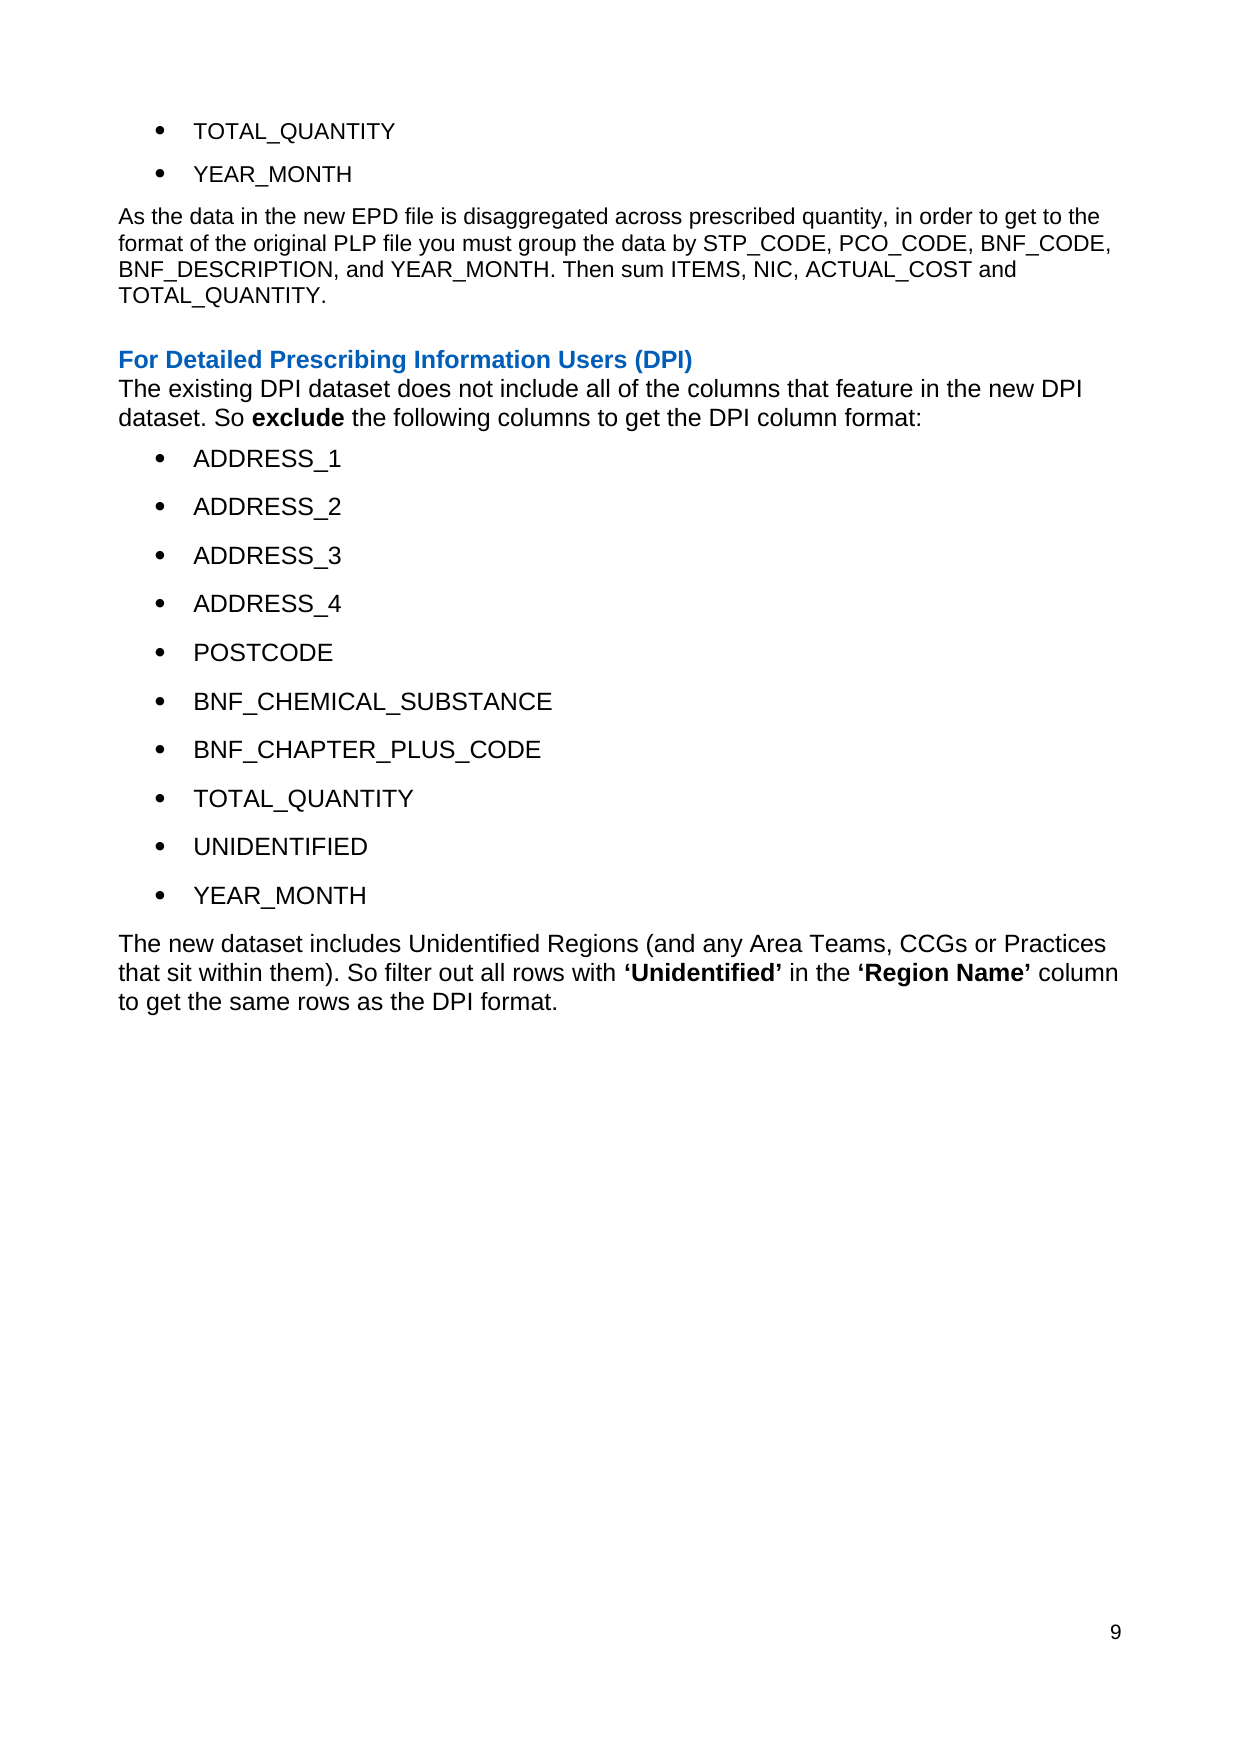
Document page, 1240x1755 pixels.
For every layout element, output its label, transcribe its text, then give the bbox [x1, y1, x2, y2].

list YEAR_MONTH [156, 161, 1121, 187]
list BNF_CHAPTER_PLUS_CODE [156, 735, 1121, 764]
list UNIDENTIFIED [156, 832, 1121, 861]
list POSTCODE [156, 638, 1121, 667]
list ADDRESS_2 [156, 492, 1121, 521]
list ADDRESS_1 [156, 444, 1121, 473]
text The existing DPI dataset does not include all of the columns that feature in the new DPI dataset. So exclude the following columns to get the DPI column format: [118, 374, 1121, 431]
list BNF_CHEMICAL_SUBSTANCE [156, 686, 1121, 715]
subtitle For Detailed Prescribing Information Users (DPI) [118, 345, 1121, 374]
list ADDRESS_4 [156, 589, 1121, 618]
list TOTAL_QUANTITY [156, 118, 1121, 145]
list YEAR_MONTH [156, 881, 1121, 909]
text The new dataset includes Unidentified Regions (and any Area Teams, CCGs or Practices that sit within them). So filter out all rows with ‘Unidentified’ in the ‘Region Name’ column to get the same rows as the DPI format. [118, 929, 1121, 1015]
list ADDRESS_3 [156, 541, 1121, 570]
text As the data in the new EPD file is disaggregated across prescribed quantity, in order to get to the format of the original PLP file you must group the data by STP_CODE, PCO_CODE, BNF_CODE, BNF_DESCRIPTION, and YEAR_MONTH. Then sum ITEMS, NIC, ACTUAL_COST and TOTAL_QUANTITY. [118, 203, 1121, 308]
list TOTAL_QUANTITY [156, 783, 1121, 812]
